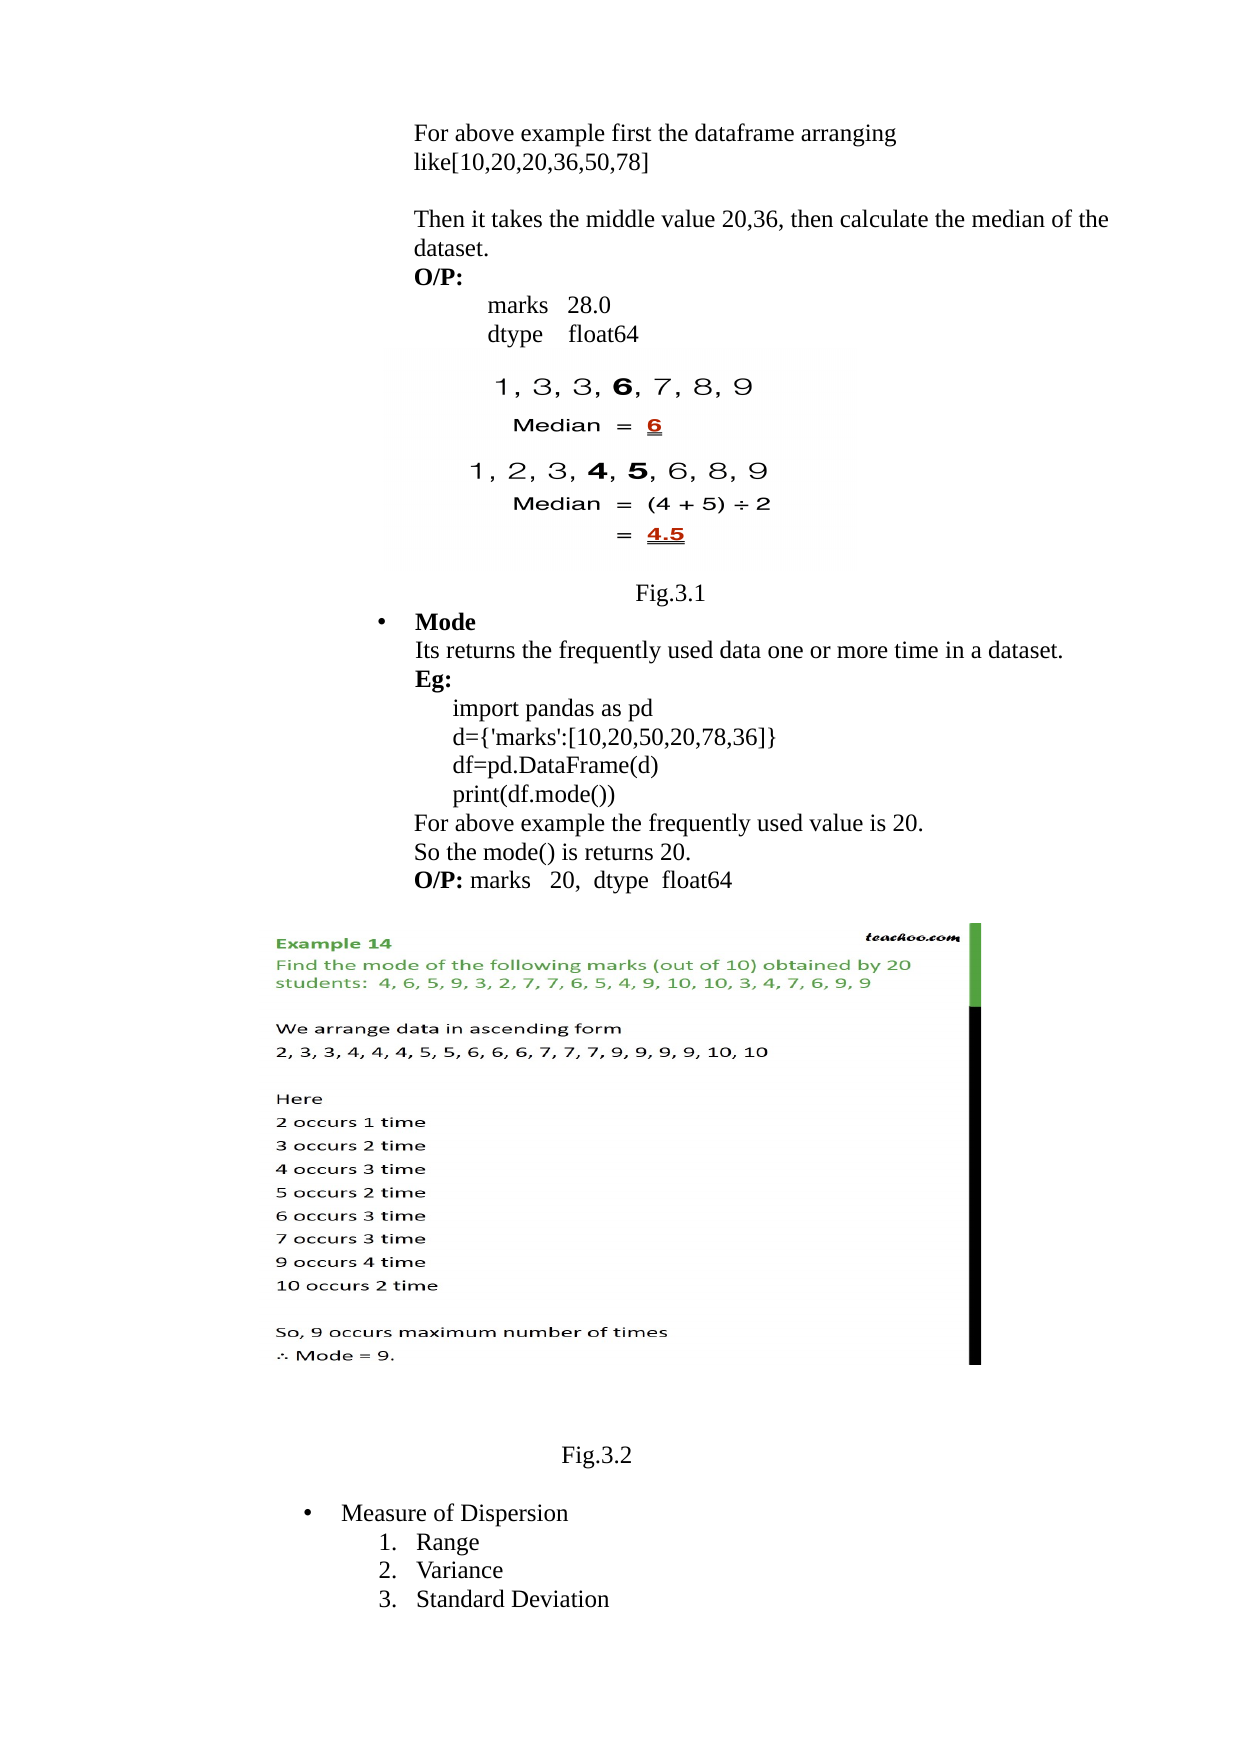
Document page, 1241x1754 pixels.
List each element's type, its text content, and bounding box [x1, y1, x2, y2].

text O/P: [118, 262, 1122, 291]
list Measure of Dispersion [303, 1498, 1122, 1527]
text Fig.3.1 [118, 578, 1122, 607]
picture [383, 348, 858, 571]
list df=pd.DataFrame(d) [415, 751, 1122, 779]
list Eg: [377, 664, 1122, 693]
list Mode [377, 607, 1122, 636]
text For above example first the dataframe arranging like[10,20,20,36,50,78] [118, 118, 1122, 176]
text marks 28.0 [118, 291, 1122, 319]
list Its returns the frequently used data one or more time in a dataset. [377, 636, 1122, 664]
list Variance [378, 1556, 1122, 1584]
list import pandas as pd [415, 693, 1122, 722]
list Range [378, 1527, 1122, 1556]
text For above example the frequently used value is 20. [118, 808, 1122, 837]
picture [259, 923, 982, 1365]
text Fig.3.2 [118, 1441, 1122, 1469]
list d={'marks':[10,20,50,20,78,36]} [415, 722, 1122, 751]
text O/P: marks 20, dtype float64 [118, 866, 1122, 894]
text dtype float64 [118, 319, 1122, 348]
list Standard Deviation [378, 1584, 1122, 1613]
text Then it takes the middle value 20,36, then calculate the median of the dataset. [118, 204, 1122, 262]
list print(df.mode()) [415, 779, 1122, 808]
text So the mode() is returns 20. [118, 837, 1122, 866]
